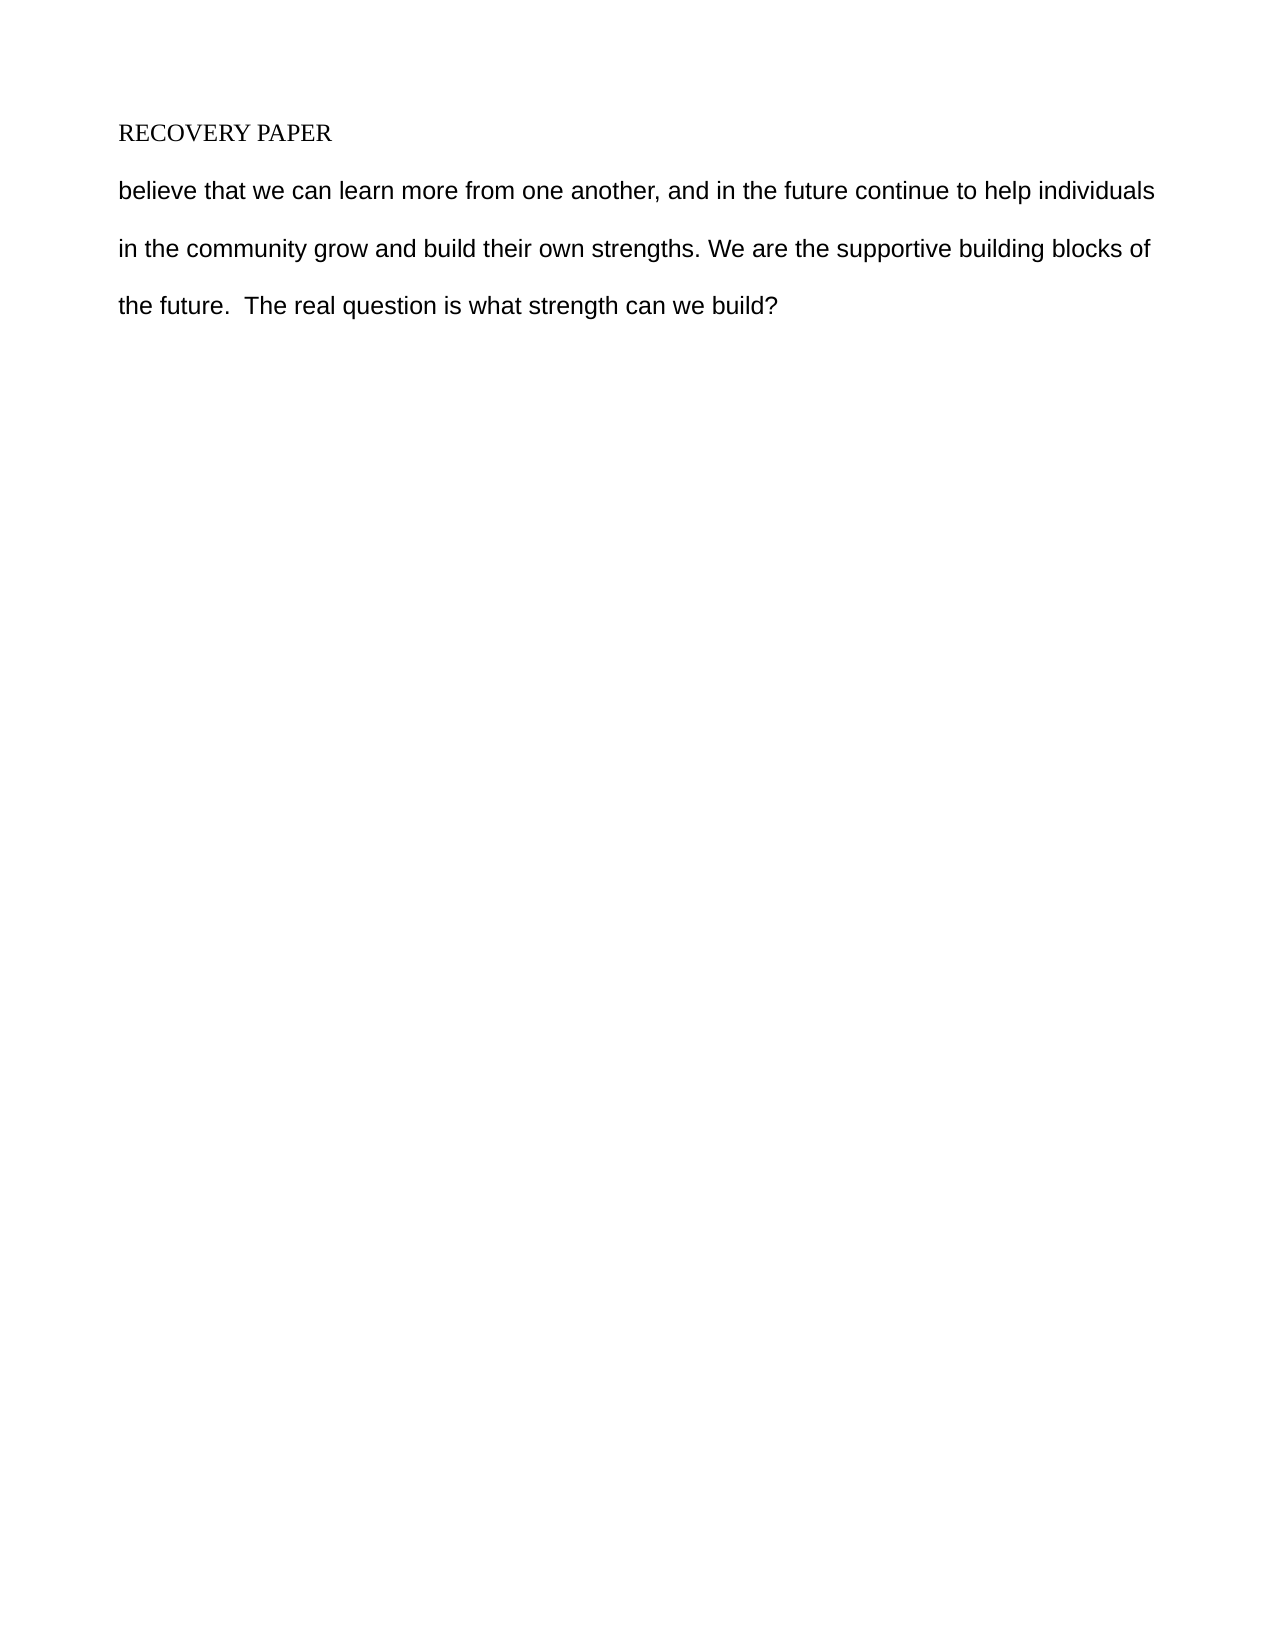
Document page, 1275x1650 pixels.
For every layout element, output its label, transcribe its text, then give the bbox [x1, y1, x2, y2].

text believe that we can learn more from one another, and in the future continue to help individuals in the community grow and build their own strengths. We are the supportive building blocks of the future. The real question is what strength can we build? [118, 176, 1157, 320]
